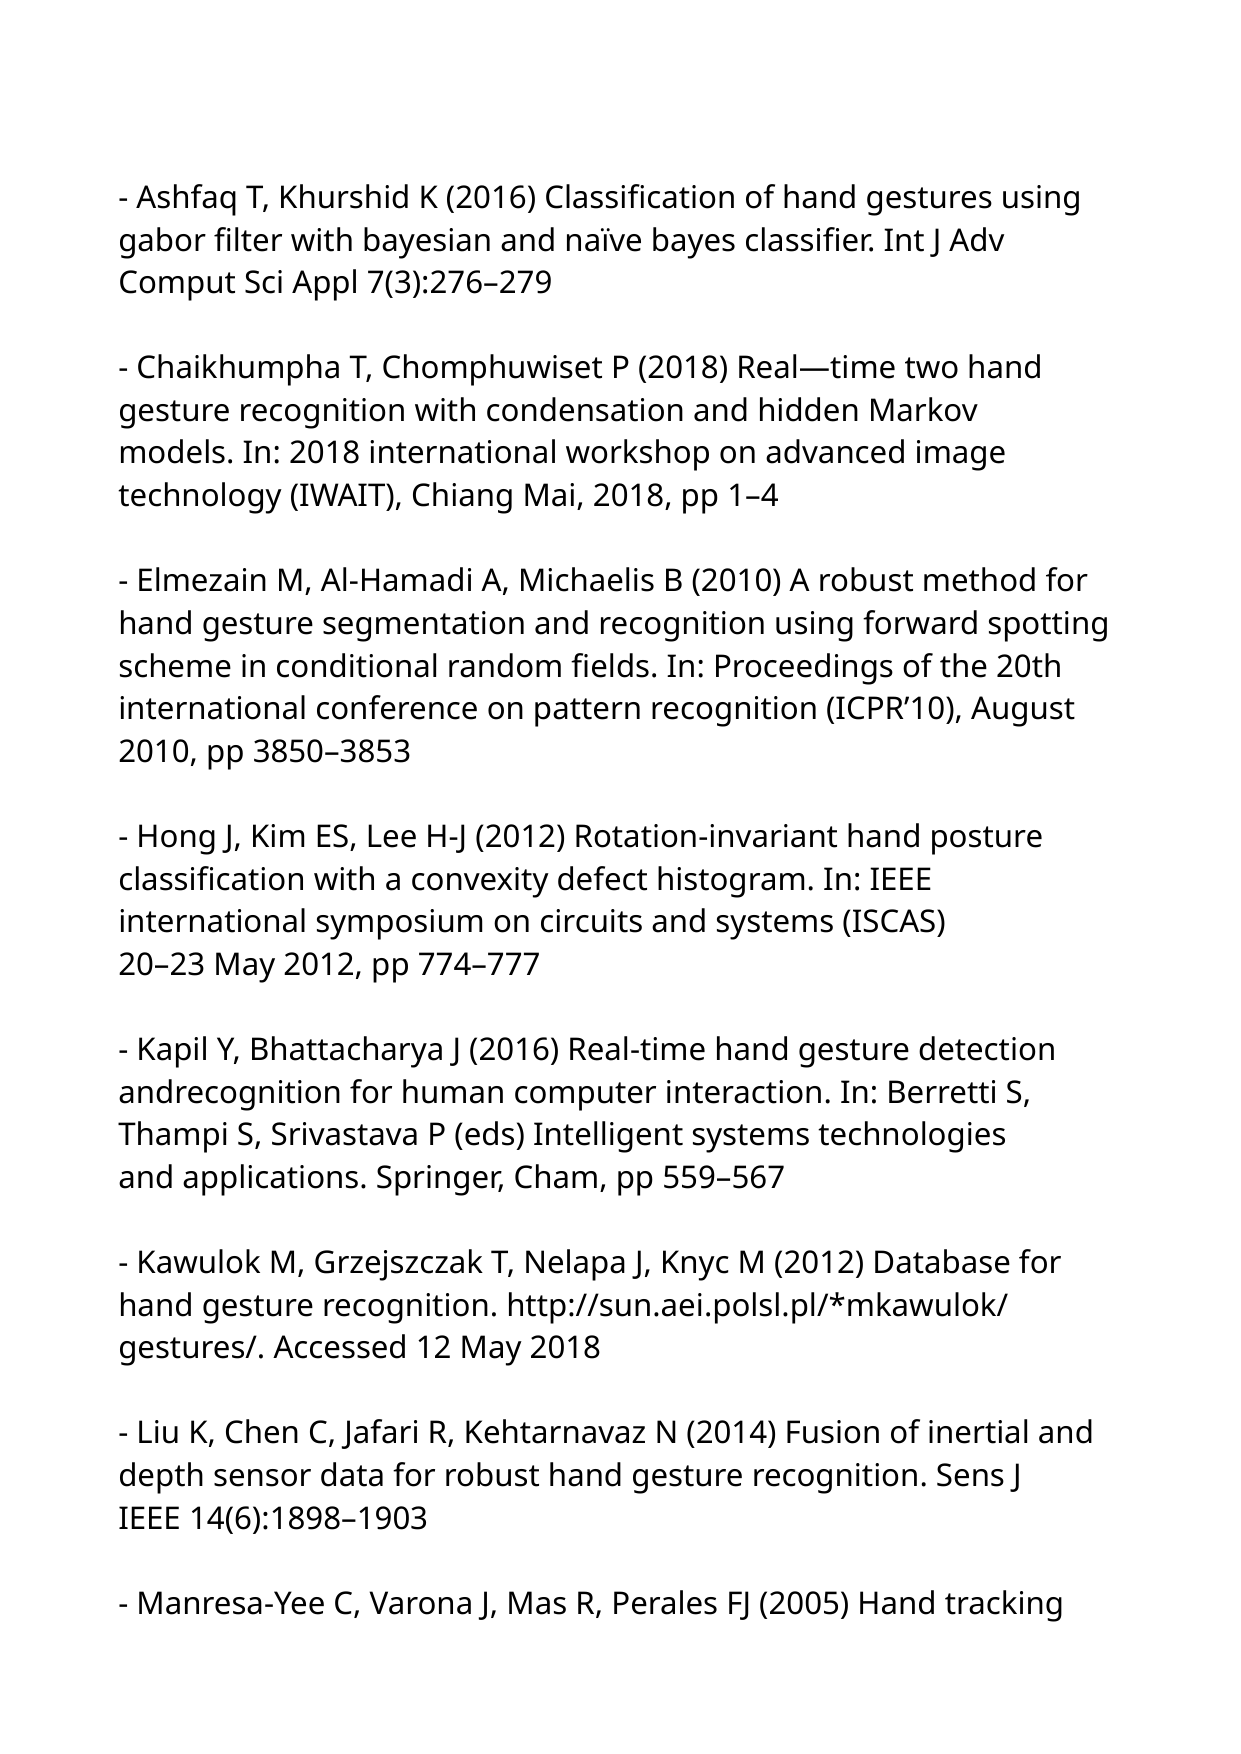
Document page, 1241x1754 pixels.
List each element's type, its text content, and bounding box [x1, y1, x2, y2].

text models. In: 2018 international workshop on advanced image [118, 431, 1122, 473]
text - Kawulok M, Grzejszczak T, Nelapa J, Knyc M (2012) Database for [118, 1240, 1122, 1283]
text - Chaikhumpha T, Chomphuwiset P (2018) Real—time two hand [118, 345, 1122, 388]
text and applications. Springer, Cham, pp 559–567 [118, 1155, 1122, 1197]
text - Hong J, Kim ES, Lee H-J (2012) Rotation-invariant hand posture [118, 814, 1122, 857]
text classification with a convexity defect histogram. In: IEEE [118, 857, 1122, 899]
text - Ashfaq T, Khurshid K (2016) Classification of hand gestures using gabor filter with bayesian and naı̈ve bayes classifier. Int J Adv [118, 175, 1122, 260]
text Thampi S, Srivastava P (eds) Intelligent systems technologies [118, 1112, 1122, 1155]
text - Kapil Y, Bhattacharya J (2016) Real-time hand gesture detection andrecognition for human computer interaction. In: Berretti S, [118, 1027, 1122, 1112]
text international symposium on circuits and systems (ISCAS) [118, 899, 1122, 942]
text - Manresa-Yee C, Varona J, Mas R, Perales FJ (2005) Hand tracking [118, 1581, 1122, 1623]
text - Elmezain M, Al-Hamadi A, Michaelis B (2010) A robust method for hand gesture segmentation and recognition using forward spotting scheme in conditional random fields. In: Proceedings of the 20th international conference on pattern recognition (ICPR’10), August 2010, pp 3850–3853 [118, 558, 1122, 771]
text 20–23 May 2012, pp 774–777 [118, 942, 1122, 984]
text technology (IWAIT), Chiang Mai, 2018, pp 1–4 [118, 473, 1122, 516]
text - Liu K, Chen C, Jafari R, Kehtarnavaz N (2014) Fusion of inertial and depth sensor data for robust hand gesture recognition. Sens J [118, 1410, 1122, 1496]
text gesture recognition with condensation and hidden Markov [118, 388, 1122, 431]
text hand gesture recognition. http://sun.aei.polsl.pl/*mkawulok/ [118, 1283, 1122, 1325]
text Comput Sci Appl 7(3):276–279 [118, 260, 1122, 303]
text gestures/. Accessed 12 May 2018 [118, 1325, 1122, 1368]
text IEEE 14(6):1898–1903 [118, 1496, 1122, 1538]
